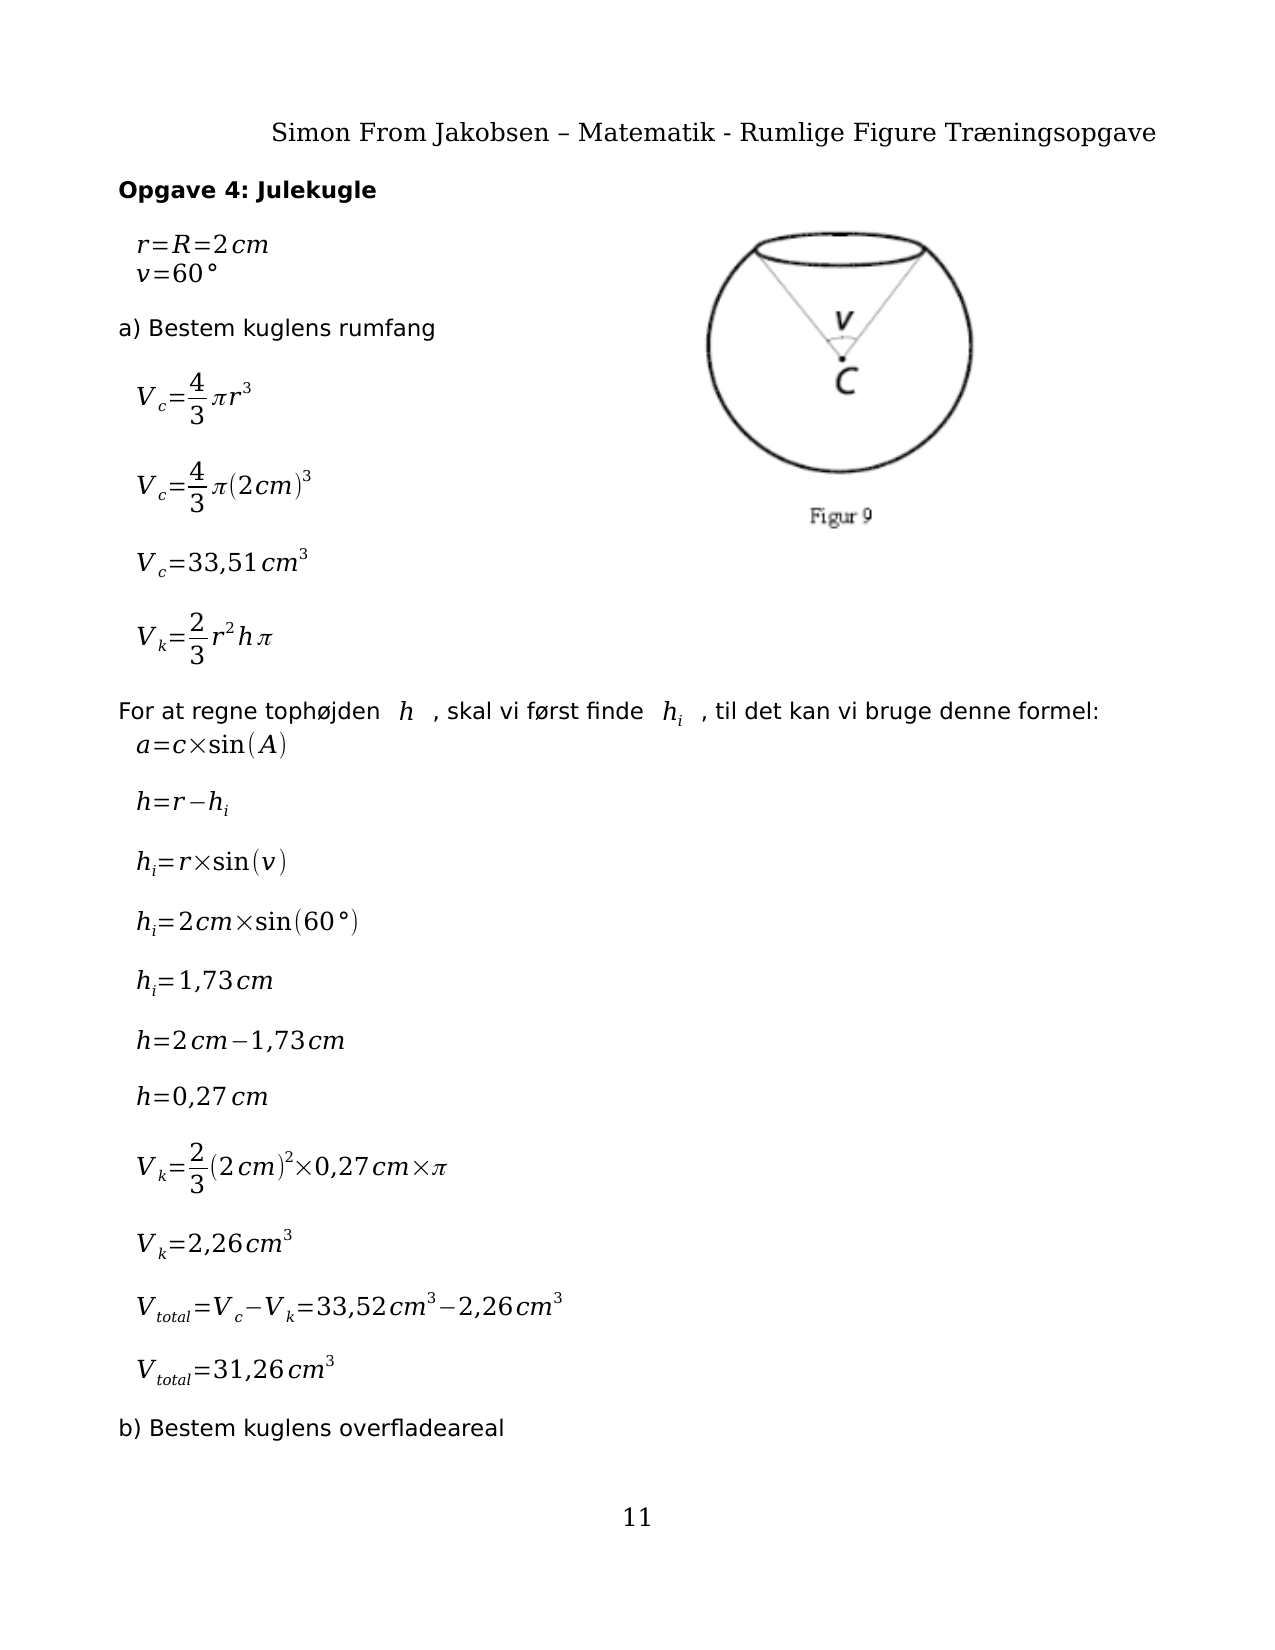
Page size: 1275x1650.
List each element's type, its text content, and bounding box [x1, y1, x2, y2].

picture [691, 206, 990, 557]
list [990, 315, 1157, 342]
list b) Bestem kuglens overfladeareal [118, 1415, 1157, 1442]
list a) Bestem kuglens rumfang [118, 315, 691, 342]
list For at regne tophøjden, skal vi først finde, til det kan vi bruge denne formel: [118, 697, 1157, 730]
list Opgave 4: Julekugle [118, 177, 1157, 203]
